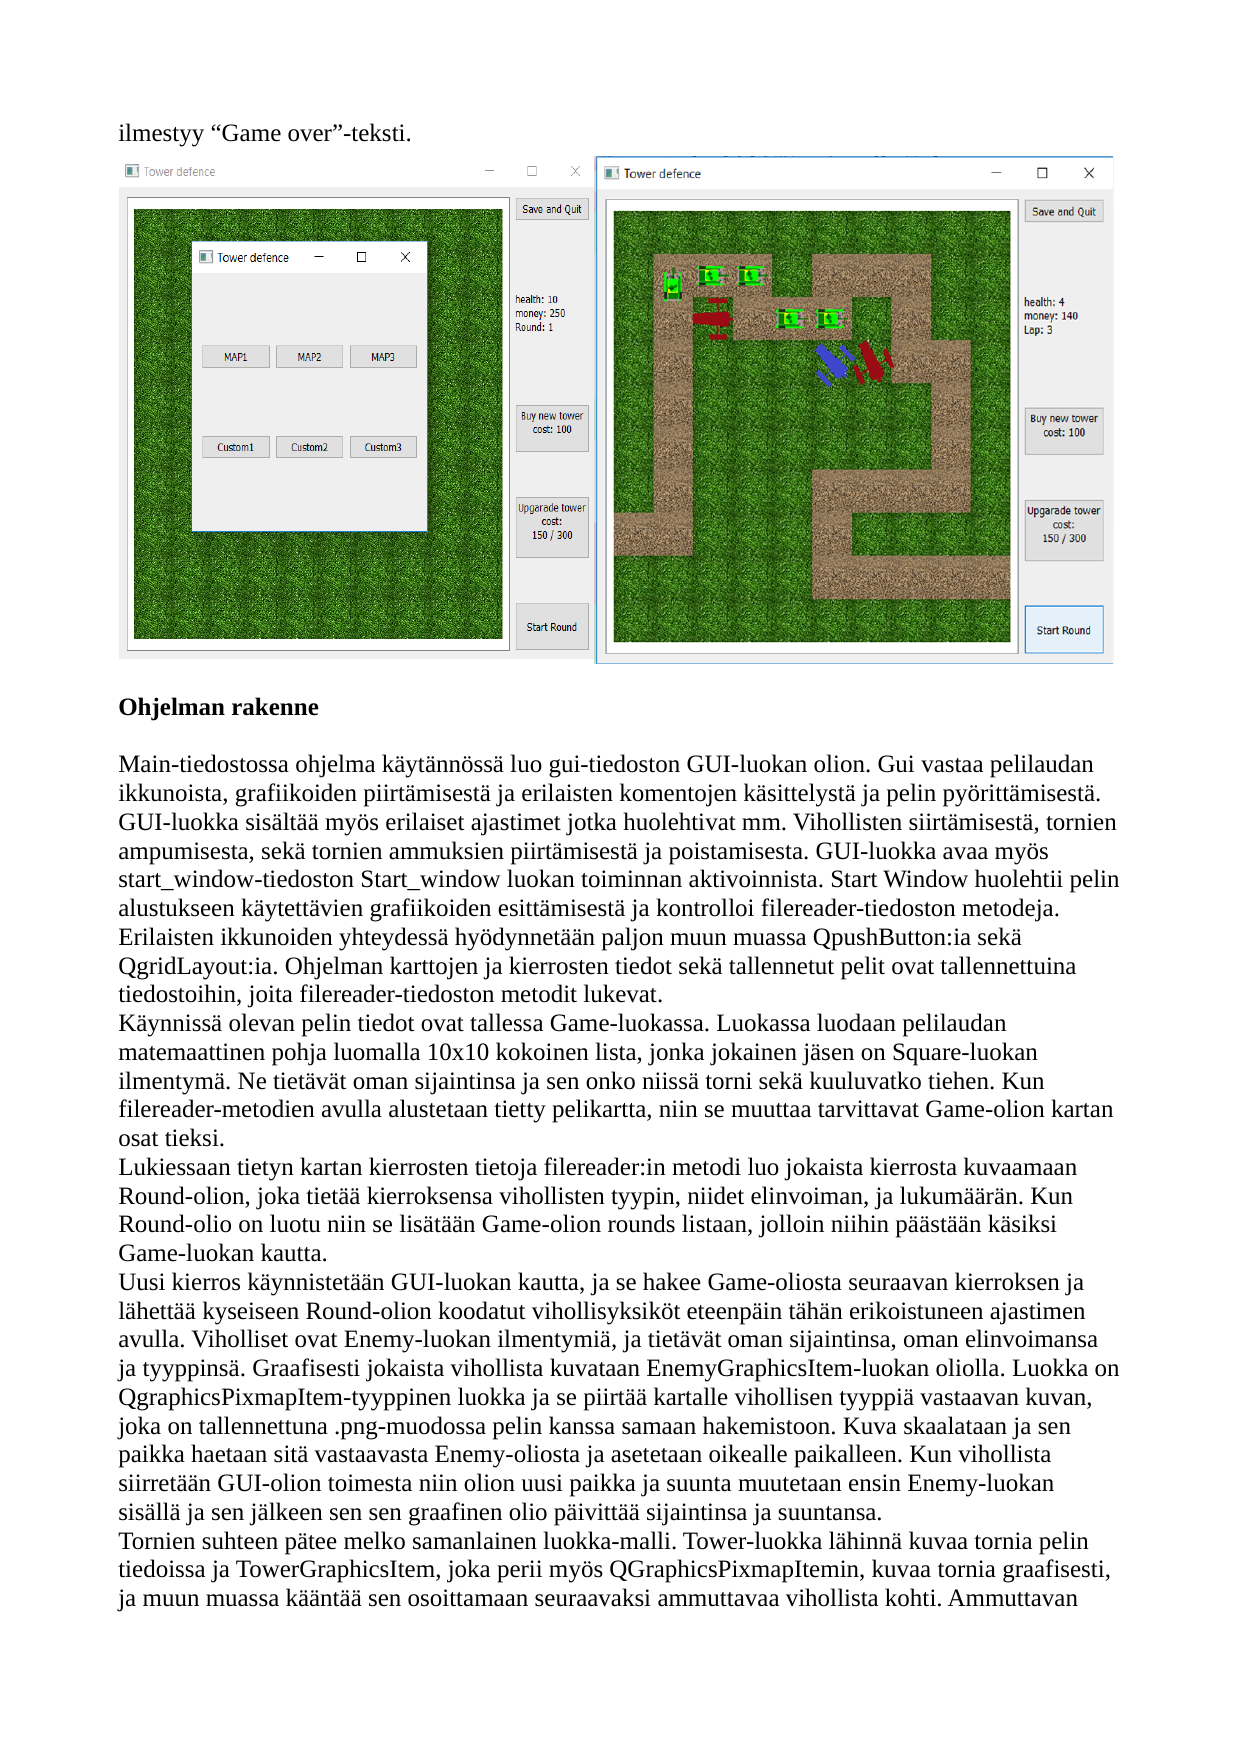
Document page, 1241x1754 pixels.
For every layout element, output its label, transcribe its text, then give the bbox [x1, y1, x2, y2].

text ilmestyy “Game over”-teksti. [118, 118, 1122, 147]
text Main-tiedostossa ohjelma käytännössä luo gui-tiedoston GUI-luokan olion. Gui vastaa pelilaudan ikkunoista, grafiikoiden piirtämisestä ja erilaisten komentojen käsittelystä ja pelin pyörittämisestä. GUI-luokka sisältää myös erilaiset ajastimet jotka huolehtivat mm. Vihollisten siirtämisestä, tornien ampumisesta, sekä tornien ammuksien piirtämisestä ja poistamisesta. GUI-luokka avaa myös start_window-tiedoston Start_window luokan toiminnan aktivoinnista. Start Window huolehtii pelin alustukseen käytettävien grafiikoiden esittämisestä ja kontrolloi filereader-tiedoston metodeja. Erilaisten ikkunoiden yhteydessä hyödynnetään paljon muun muassa QpushButton:ia sekä QgridLayout:ia. Ohjelman karttojen ja kierrosten tiedot sekä tallennetut pelit ovat tallennettuina tiedostoihin, joita filereader-tiedoston metodit lukevat. [118, 749, 1122, 1008]
text Uusi kierros käynnistetään GUI-luokan kautta, ja se hakee Game-oliosta seuraavan kierroksen ja lähettää kyseiseen Round-olion koodatut vihollisyksiköt eteenpäin tähän erikoistuneen ajastimen avulla. Viholliset ovat Enemy-luokan ilmentymiä, ja tietävät oman sijaintinsa, oman elinvoimansa ja tyyppinsä. Graafisesti jokaista vihollista kuvataan EnemyGraphicsItem-luokan oliolla. Luokka on QgraphicsPixmapItem-tyyppinen luokka ja se piirtää kartalle vihollisen tyyppiä vastaavan kuvan, joka on tallennettuna .png-muodossa pelin kanssa samaan hakemistoon. Kuva skaalataan ja sen paikka haetaan sitä vastaavasta Enemy-oliosta ja asetetaan oikealle paikalleen. Kun vihollista siirretään GUI-olion toimesta niin olion uusi paikka ja suunta muutetaan ensin Enemy-luokan sisällä ja sen jälkeen sen sen graafinen olio päivittää sijaintinsa ja suuntansa. [118, 1267, 1122, 1526]
text Lukiessaan tietyn kartan kierrosten tietoja filereader:in metodi luo jokaista kierrosta kuvaamaan Round-olion, joka tietää kierroksensa vihollisten tyypin, niidet elinvoiman, ja lukumäärän. Kun Round-olio on luotu niin se lisätään Game-olion rounds listaan, jolloin niihin päästään käsiksi Game-luokan kautta. [118, 1152, 1122, 1267]
text Ohjelman rakenne [118, 692, 1122, 721]
text Tornien suhteen pätee melko samanlainen luokka-malli. Tower-luokka lähinnä kuvaa tornia pelin tiedoissa ja TowerGraphicsItem, joka perii myös QGraphicsPixmapItemin, kuvaa tornia graafisesti, ja muun muassa kääntää sen osoittamaan seuraavaksi ammuttavaa vihollista kohti. Ammuttavan [118, 1526, 1122, 1612]
text Käynnissä olevan pelin tiedot ovat tallessa Game-luokassa. Luokassa luodaan pelilaudan matemaattinen pohja luomalla 10x10 kokoinen lista, jonka jokainen jäsen on Square-luokan ilmentymä. Ne tietävät oman sijaintinsa ja sen onko niissä torni sekä kuuluvatko tiehen. Kun filereader-metodien avulla alustetaan tietty pelikartta, niin se muuttaa tarvittavat Game-olion kartan osat tieksi. [118, 1008, 1122, 1152]
